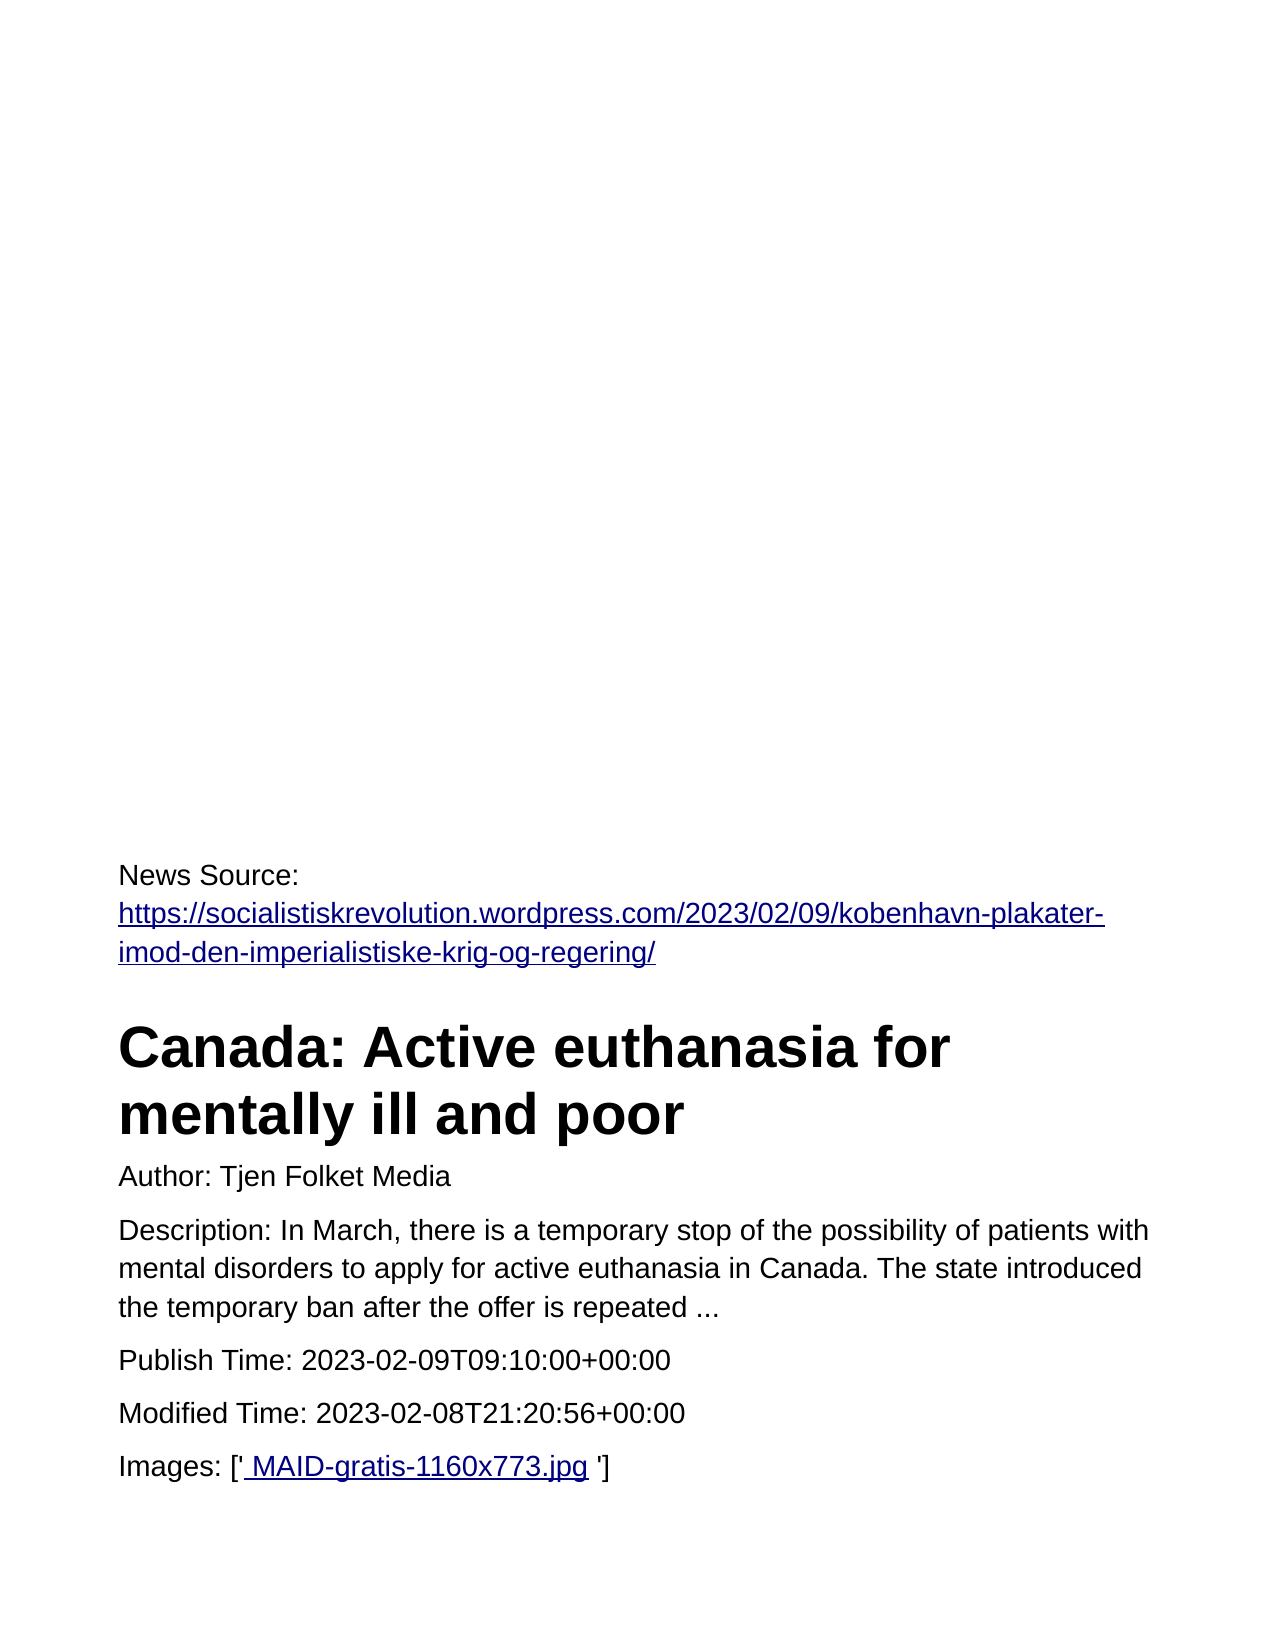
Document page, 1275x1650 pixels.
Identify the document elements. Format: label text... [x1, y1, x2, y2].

text Author: Tjen Folket Media [118, 1159, 1157, 1193]
text Description: In March, there is a temporary stop of the possibility of patients with mental disorders to apply for active euthanasia in Canada. The state introduced the temporary ban after the offer is repeated ... [118, 1212, 1157, 1323]
subtitle Canada: Active euthanasia for mentally ill and poor [118, 1013, 1157, 1147]
text Publish Time: 2023-02-09T09:10:00+00:00 [118, 1343, 1157, 1376]
text News Source: https://socialistiskrevolution.wordpress.com/2023/02/09/kobenhavn-plakater-imod-den-imperialistiske-krig-og-regering/ [118, 857, 1157, 968]
text Images: [' MAID-gratis-1160x773.jpg '] [118, 1449, 1157, 1482]
text Modified Time: 2023-02-08T21:20:56+00:00 [118, 1396, 1157, 1429]
